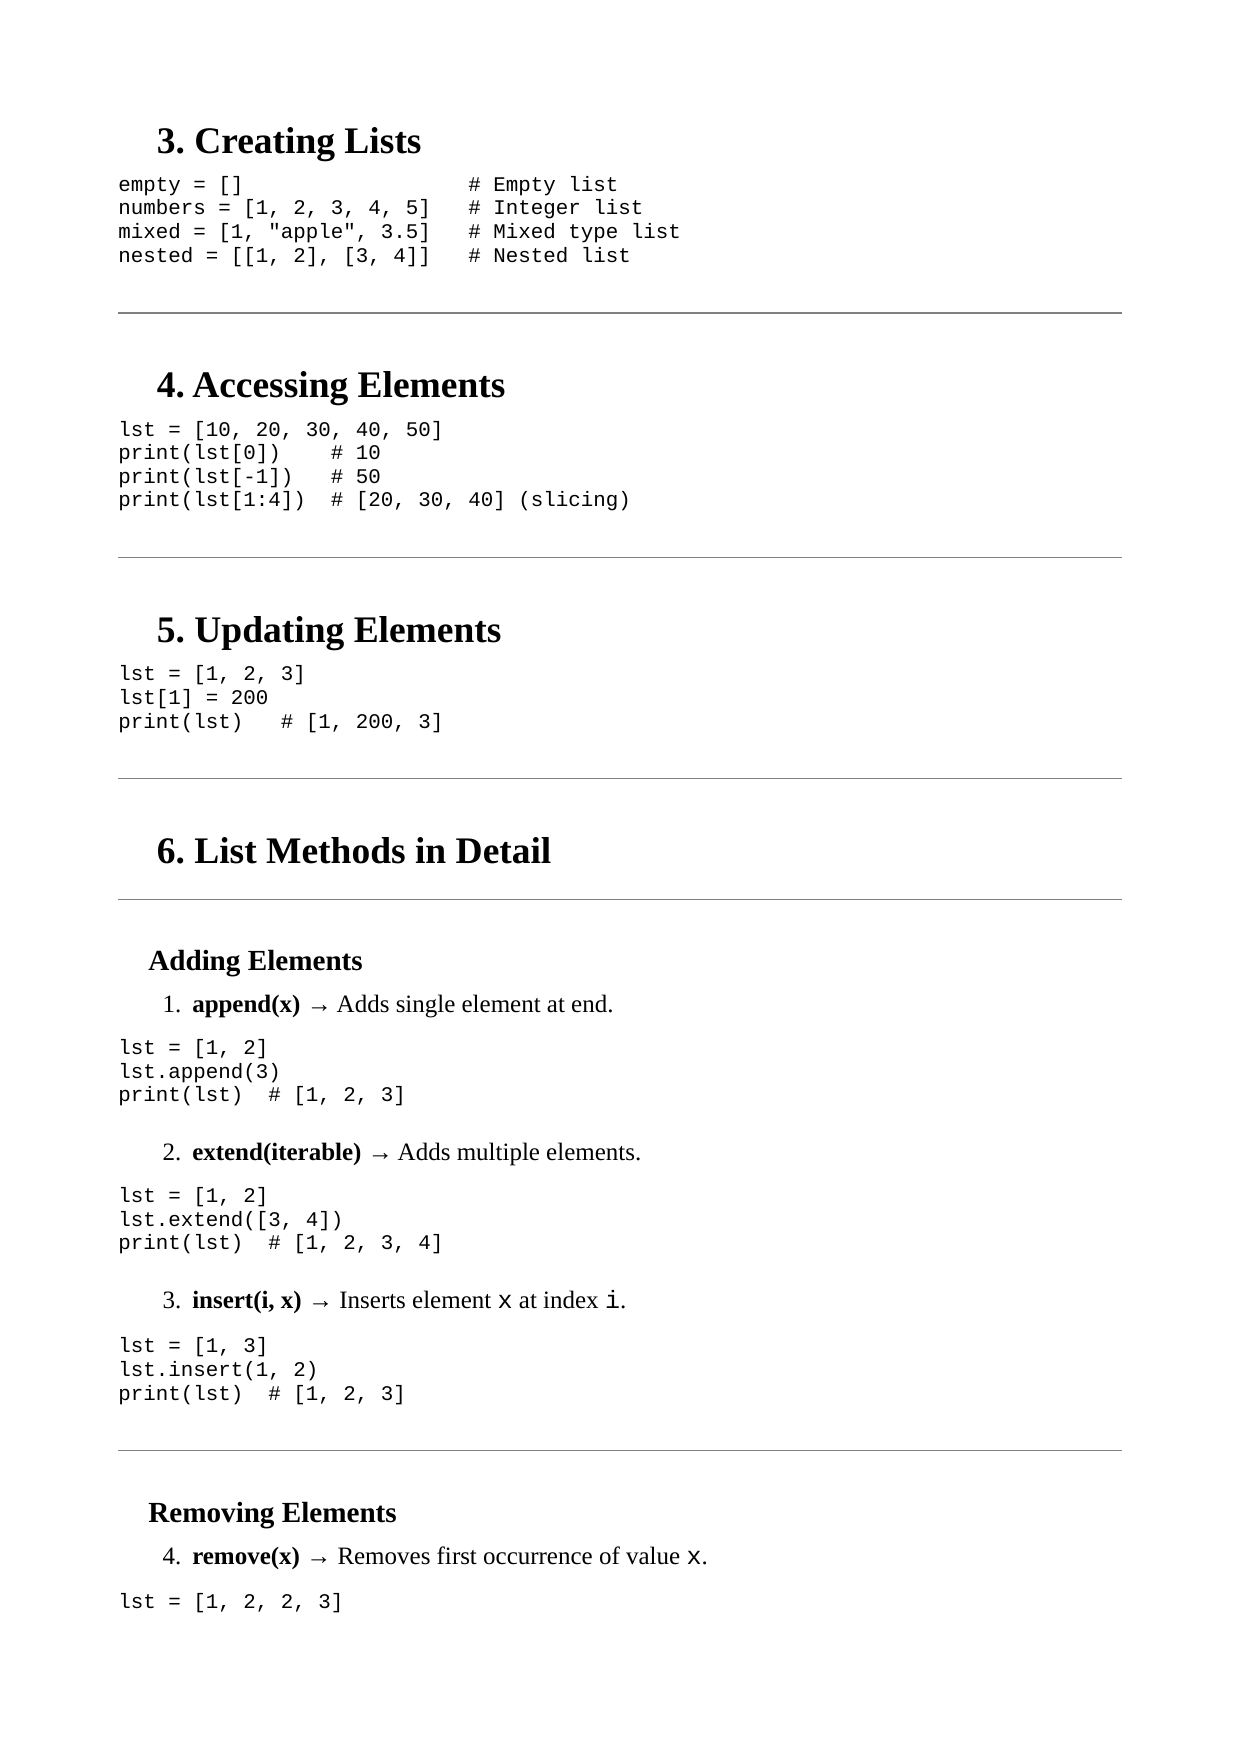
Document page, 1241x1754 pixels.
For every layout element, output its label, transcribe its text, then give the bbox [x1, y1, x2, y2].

text lst = [1, 2] [118, 1037, 1122, 1061]
text lst.insert(1, 2) [118, 1359, 1122, 1383]
subtitle 🔹 3. Creating Lists [118, 118, 1122, 161]
text print(lst) # [1, 2, 3, 4] [118, 1232, 1122, 1256]
list extend(iterable) → Adds multiple elements. [162, 1137, 1122, 1166]
list remove(x) → Removes first occurrence of value x. [162, 1541, 1122, 1572]
text lst = [1, 3] [118, 1335, 1122, 1359]
text lst = [10, 20, 30, 40, 50] [118, 418, 1122, 442]
subtitle 🔹 5. Updating Elements [118, 608, 1122, 651]
text lst = [1, 2, 2, 3] [118, 1591, 1122, 1614]
text print(lst[0]) # 10 [118, 442, 1122, 466]
subtitle 🔹 6. List Methods in Detail [118, 829, 1122, 872]
subtitle ✅ Adding Elements [118, 943, 1122, 977]
text print(lst[-1]) # 50 [118, 466, 1122, 489]
text print(lst[1:4]) # [20, 30, 40] (slicing) [118, 489, 1122, 513]
text mixed = [1, "apple", 3.5] # Mixed type list [118, 221, 1122, 245]
text print(lst) # [1, 2, 3] [118, 1084, 1122, 1108]
list append(x) → Adds single element at end. [162, 989, 1122, 1018]
text lst.extend([3, 4]) [118, 1209, 1122, 1232]
text print(lst) # [1, 200, 3] [118, 711, 1122, 734]
text lst.append(3) [118, 1061, 1122, 1084]
subtitle 🔹 4. Accessing Elements [118, 363, 1122, 406]
text nested = [[1, 2], [3, 4]] # Nested list [118, 245, 1122, 268]
text empty = [] # Empty list [118, 174, 1122, 197]
text print(lst) # [1, 2, 3] [118, 1383, 1122, 1406]
text numbers = [1, 2, 3, 4, 5] # Integer list [118, 197, 1122, 221]
text lst[1] = 200 [118, 687, 1122, 711]
text lst = [1, 2, 3] [118, 663, 1122, 687]
list insert(i, x) → Inserts element x at index i. [162, 1285, 1122, 1316]
text lst = [1, 2] [118, 1185, 1122, 1209]
subtitle ✅ Removing Elements [118, 1495, 1122, 1528]
